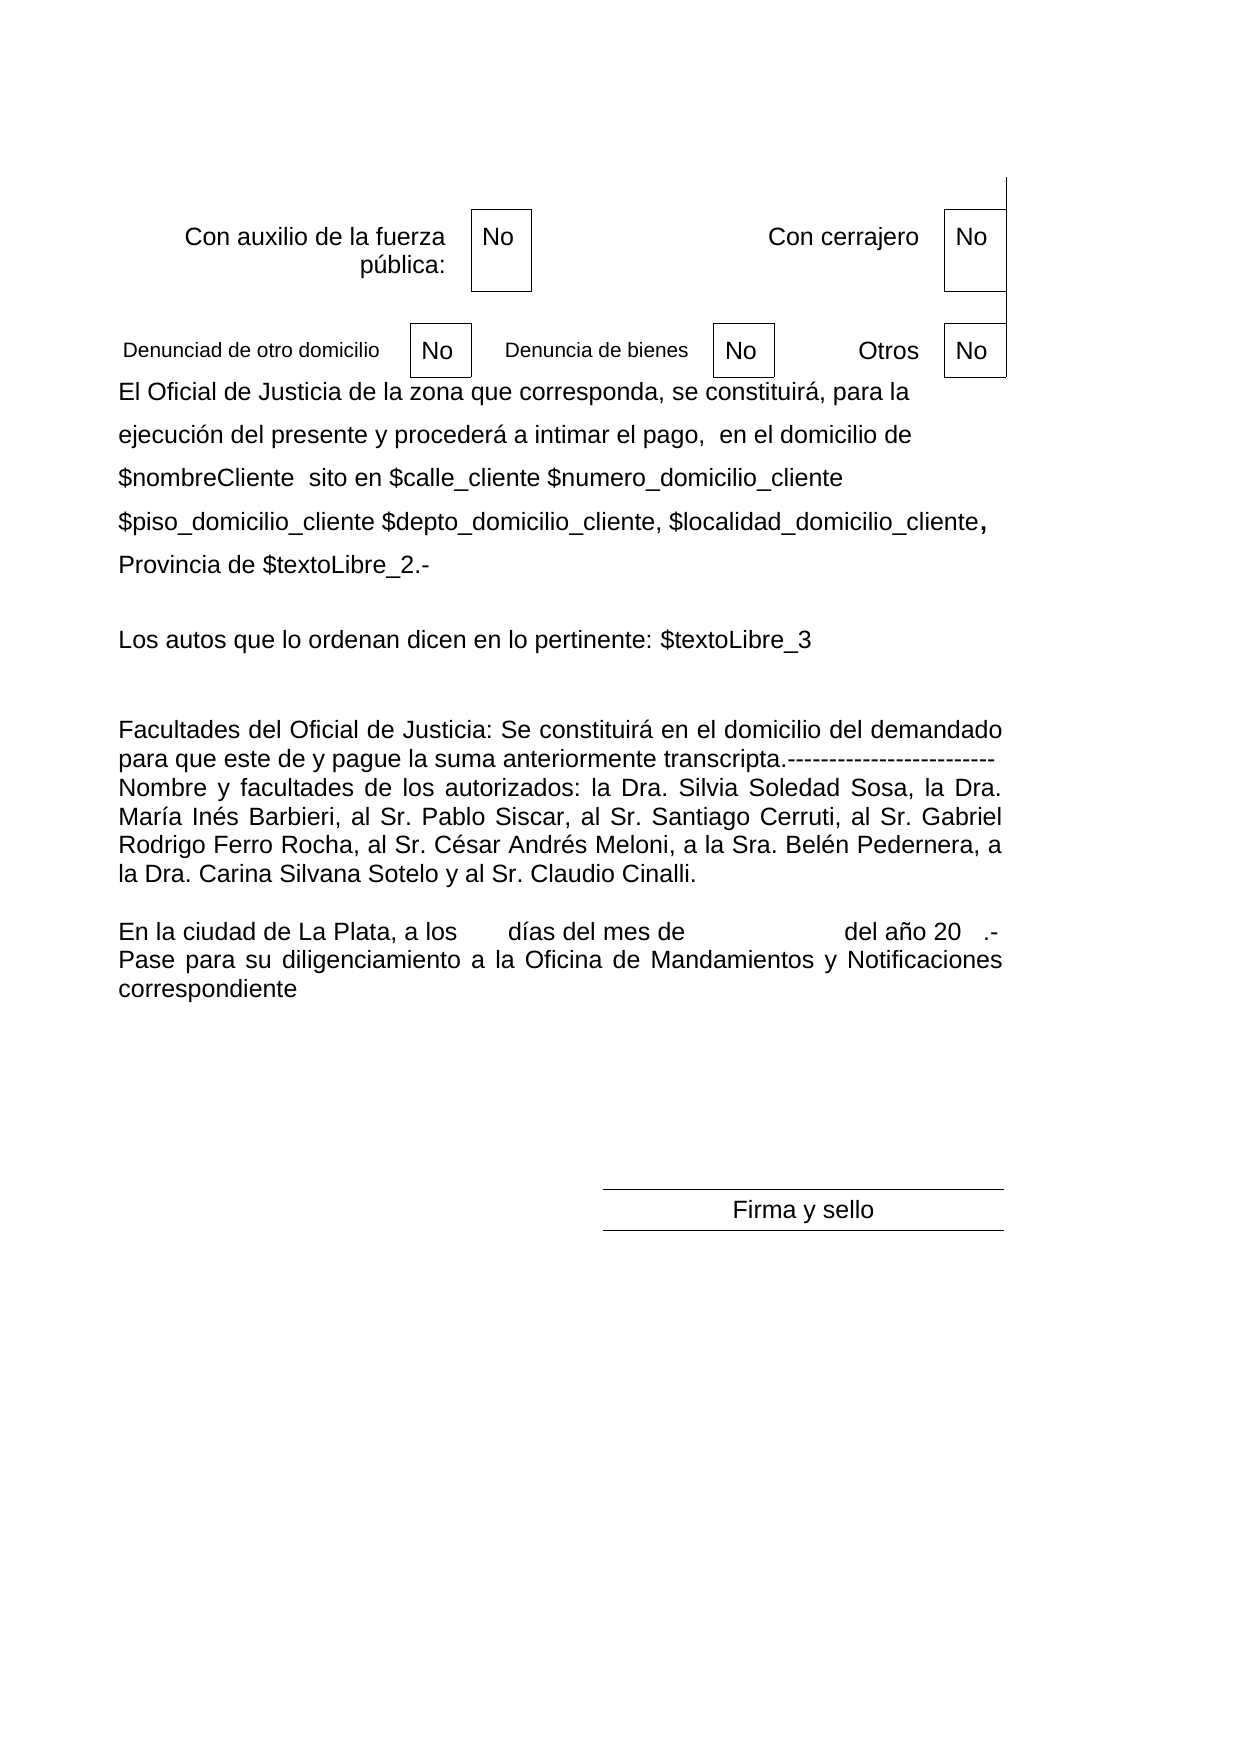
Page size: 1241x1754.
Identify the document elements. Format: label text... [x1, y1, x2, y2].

table_cell No [714, 324, 774, 377]
text Los autos que lo ordenan dicen en lo pertinente: $textoLibre_3 [118, 625, 1004, 654]
table_cell Denuncia de bienes [472, 323, 713, 377]
text En la ciudad de La Plata, a los días del mes de del año 20 .- Pase para su diligenciamiento a la Oficina de Mandamientos y Notificaciones correspondiente [118, 916, 1004, 1003]
text $piso_domicilio_cliente $depto_domicilio_cliente, $localidad_domicilio_cliente, Provincia de $textoLibre_2.- [118, 506, 1004, 578]
table_header [106, 1189, 603, 1230]
text Facultades del Oficial de Justicia: Se constituirá en el domicilio del demandado para que este de y pague la suma anteriormente transcripta.------------------------- [118, 715, 1004, 773]
table_cell Con auxilio de la fuerza pública: [106, 209, 471, 291]
table_cell No [945, 210, 1006, 291]
table_cell [106, 1230, 603, 1272]
table_cell Otros [775, 323, 944, 377]
table_cell No [945, 324, 1006, 377]
table_cell No [411, 324, 471, 377]
table_cell [106, 291, 1006, 323]
table_cell No [472, 210, 531, 291]
table_cell [603, 1231, 1004, 1272]
table_cell Denunciad de otro domicilio [106, 323, 410, 377]
table_header Firma y sello [603, 1190, 1004, 1230]
table_cell Con cerrajero [532, 209, 944, 291]
table_cell [106, 177, 1006, 209]
text Nombre y facultades de los autorizados: la Dra. Silvia Soledad Sosa, la Dra. María Inés Barbieri, al Sr. Pablo Siscar, al Sr. Santiago Cerruti, al Sr. Gabriel Rodrigo Ferro Rocha, al Sr. César Andrés Meloni, a la Sra. Belén Pedernera, a la Dra. Carina Silvana Sotelo y al Sr. Claudio Cinalli. [118, 773, 1004, 888]
text El Oficial de Justicia de la zona que corresponda, se constituirá, para la ejecución del presente y procederá a intimar el pago, en el domicilio de $nombreCliente sito en $calle_cliente $numero_domicilio_cliente [118, 377, 1004, 492]
